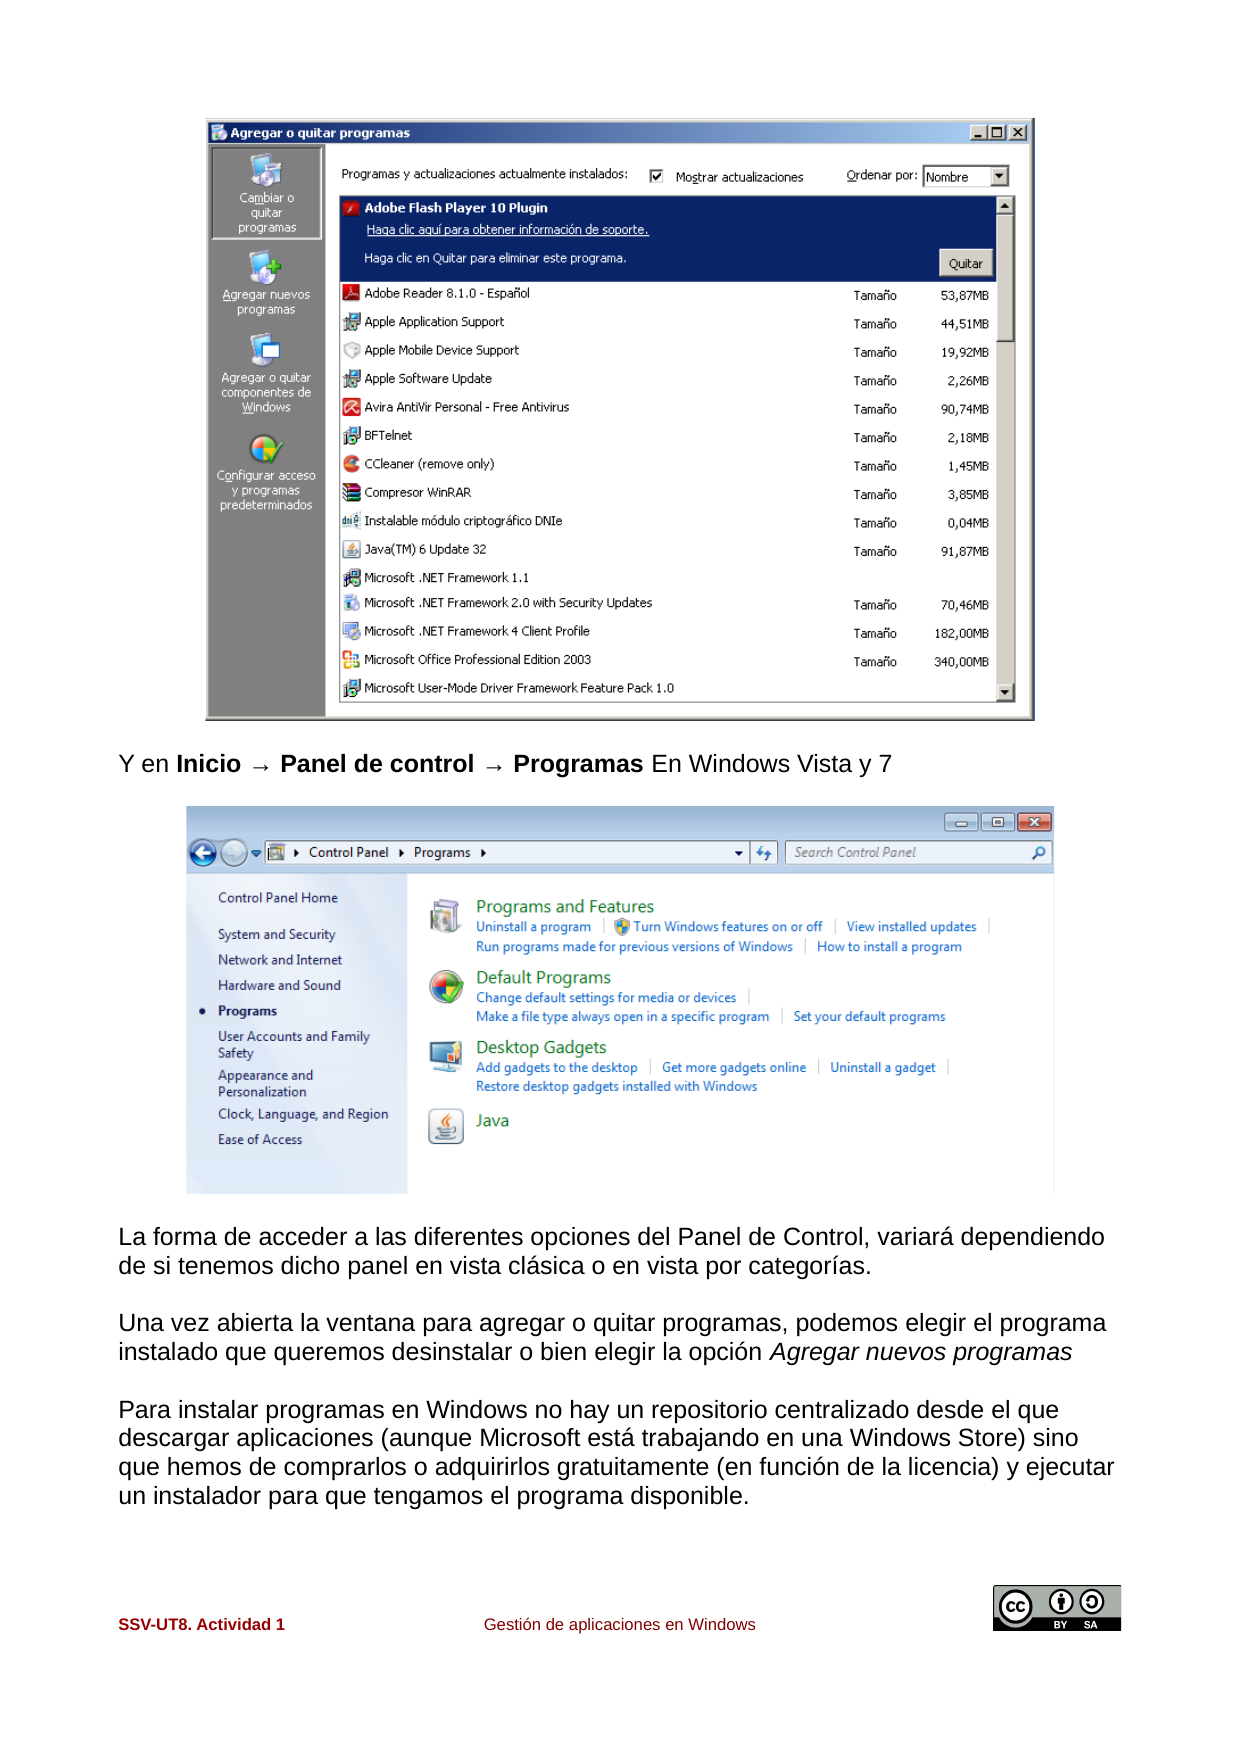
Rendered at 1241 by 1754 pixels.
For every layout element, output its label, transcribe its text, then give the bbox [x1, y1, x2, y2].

text La forma de acceder a las diferentes opciones del Panel de Control, variará dependiendo de si tenemos dicho panel en vista clásica o en vista por categorías. [118, 1222, 1122, 1280]
picture [186, 806, 1055, 1194]
picture [205, 118, 1035, 721]
text Y en Inicio → Panel de control → Programas En Windows Vista y 7 [118, 749, 1122, 778]
picture [993, 1585, 1122, 1631]
text Una vez abierta la ventana para agregar o quitar programas, podemos elegir el programa instalado que queremos desinstalar o bien elegir la opción Agregar nuevos programas [118, 1308, 1122, 1366]
text Para instalar programas en Windows no hay un repositorio centralizado desde el que descargar aplicaciones (aunque Microsoft está trabajando en una Windows Store) sino que hemos de comprarlos o adquirirlos gratuitamente (en función de la licencia) y ejecutar un instalador para que tengamos el programa disponible. [118, 1395, 1122, 1510]
